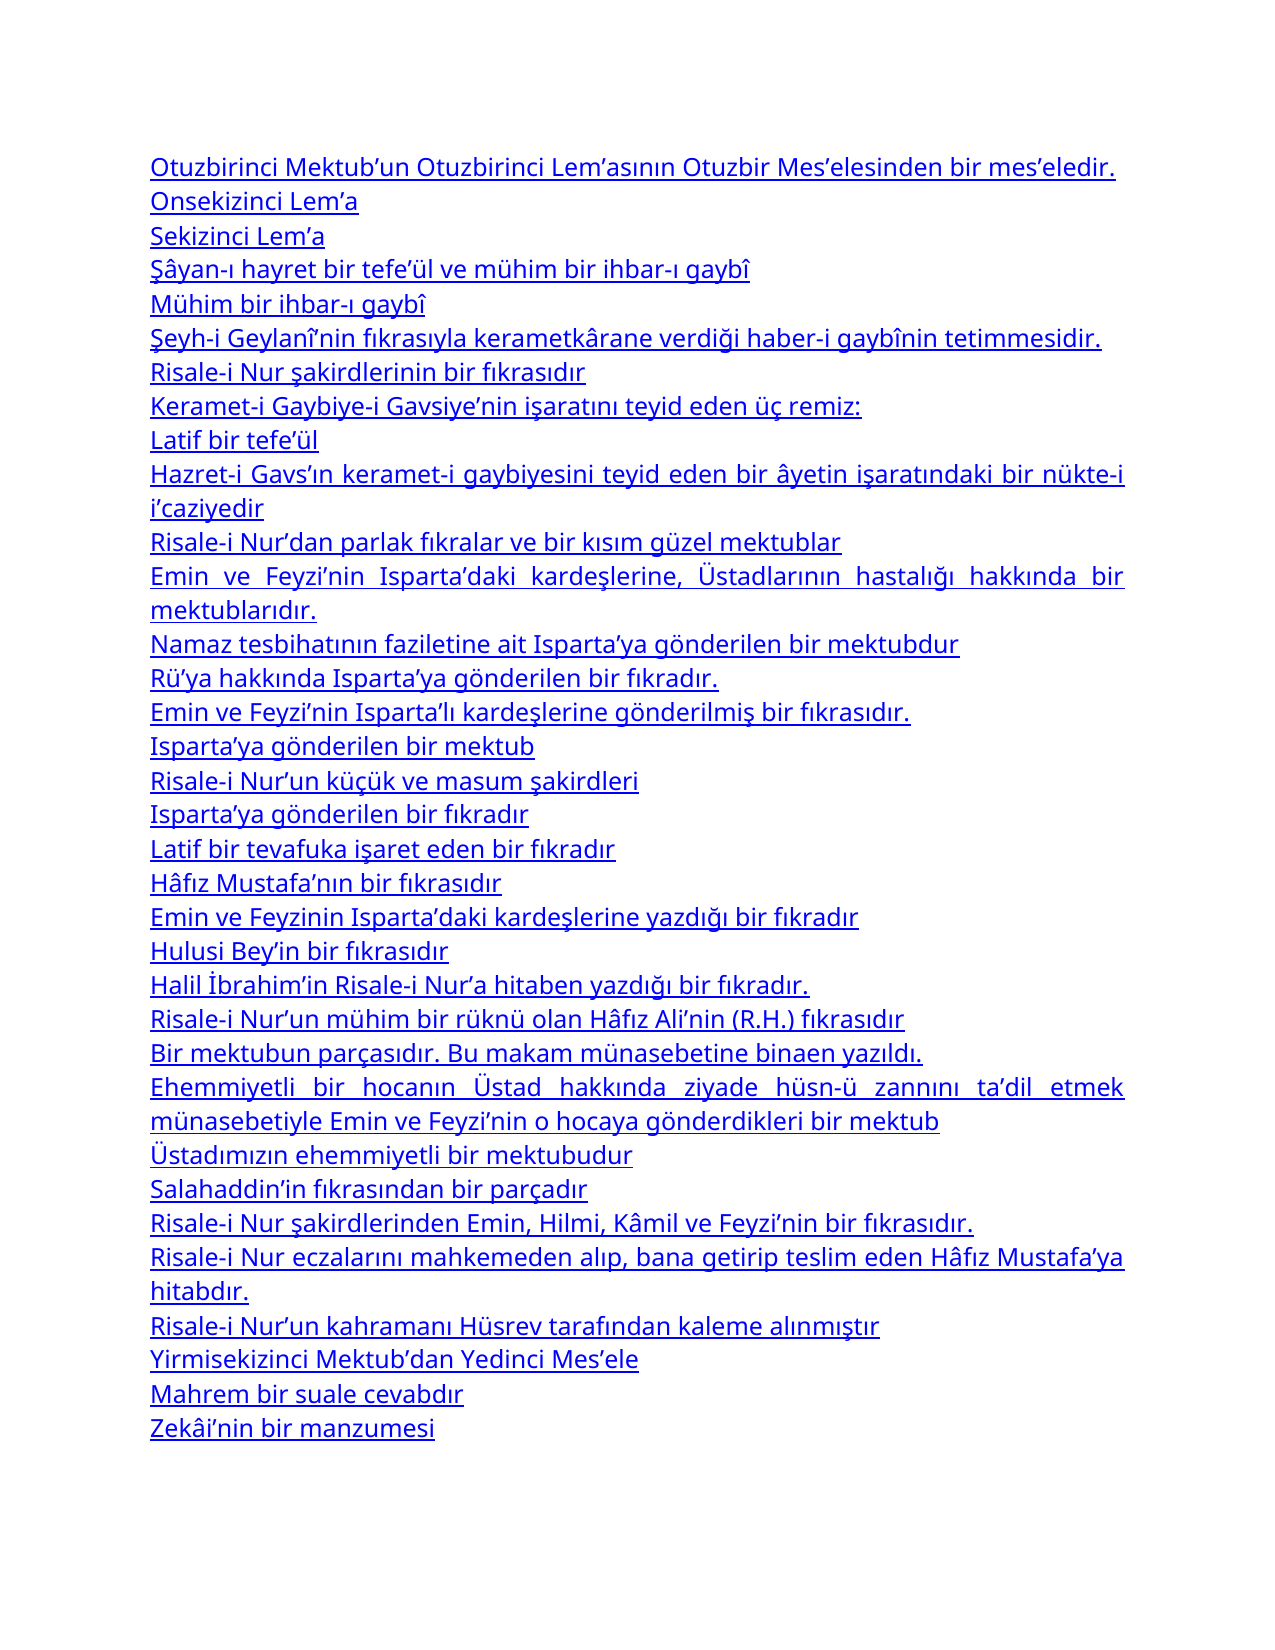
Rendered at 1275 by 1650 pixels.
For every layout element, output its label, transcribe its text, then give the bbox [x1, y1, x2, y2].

text Şeyh-i Geylanî’nin fıkrasıyla kerametkârane verdiği haber-i gaybînin tetimmesidir. [150, 320, 1125, 354]
text Şâyan-ı hayret bir tefe’ül ve mühim bir ihbar-ı gaybî [150, 252, 1125, 286]
text Isparta’ya gönderilen bir fıkradır [150, 797, 1125, 831]
text Mühim bir ihbar-ı gaybî [150, 286, 1125, 320]
text Salahaddin’in fıkrasından bir parçadır [150, 1172, 1125, 1206]
text Emin ve Feyzinin Isparta’daki kardeşlerine yazdığı bir fıkradır [150, 899, 1125, 933]
text Bir mektubun parçasıdır. Bu makam münasebetine binaen yazıldı. [150, 1036, 1125, 1070]
text Emin ve Feyzi’nin Isparta’lı kardeşlerine gönderilmiş bir fıkrasıdır. [150, 695, 1125, 729]
text Rü’ya hakkında Isparta’ya gönderilen bir fıkradır. [150, 661, 1125, 695]
text Onsekizinci Lem’a [150, 184, 1125, 218]
text Hâfız Mustafa’nın bir fıkrasıdır [150, 865, 1125, 899]
text Risale-i Nur şakirdlerinden Emin, Hilmi, Kâmil ve Feyzi’nin bir fıkrasıdır. [150, 1206, 1125, 1240]
text Halil İbrahim’in Risale-i Nur’a hitaben yazdığı bir fıkradır. [150, 967, 1125, 1002]
text Risale-i Nur’un kahramanı Hüsrev tarafından kaleme alınmıştır [150, 1308, 1125, 1342]
text Risale-i Nur’un mühim bir rüknü olan Hâfız Ali’nin (R.H.) fıkrasıdır [150, 1002, 1125, 1036]
text Otuzbirinci Mektub’un Otuzbirinci Lem’asının Otuzbir Mes’elesinden bir mes’eledir. [150, 150, 1125, 184]
text Zekâi’nin bir manzumesi [150, 1410, 1125, 1444]
text Hazret-i Gavs’ın keramet-i gaybiyesini teyid eden bir âyetin işaratındaki bir nükte-i [150, 457, 1125, 485]
text Risale-i Nur eczalarını mahkemeden alıp, bana getirip teslim eden Hâfız Mustafa’ya [150, 1240, 1125, 1269]
text Latif bir tefe’ül [150, 422, 1125, 457]
text Risale-i Nur’un küçük ve masum şakirdleri [150, 763, 1125, 797]
text Emin ve Feyzi’nin Isparta’daki kardeşlerine, Üstadlarının hastalığı hakkında bir [150, 559, 1125, 588]
text i’caziyedir [150, 487, 1125, 525]
text mektublarıdır. [150, 589, 1125, 627]
text Risale-i Nur’dan parlak fıkralar ve bir kısım güzel mektublar [150, 525, 1125, 559]
text Namaz tesbihatının faziletine ait Isparta’ya gönderilen bir mektubdur [150, 627, 1125, 661]
text hitabdır. [150, 1271, 1125, 1308]
text Latif bir tevafuka işaret eden bir fıkradır [150, 831, 1125, 865]
text Hulusi Bey’in bir fıkrasıdır [150, 933, 1125, 967]
text Sekizinci Lem’a [150, 218, 1125, 252]
text Ehemmiyetli bir hocanın Üstad hakkında ziyade hüsn-ü zannını ta’dil etmek [150, 1070, 1125, 1098]
text Isparta’ya gönderilen bir mektub [150, 729, 1125, 763]
text Risale-i Nur şakirdlerinin bir fıkrasıdır [150, 354, 1125, 388]
text Üstadımızın ehemmiyetli bir mektubudur [150, 1138, 1125, 1172]
text Yirmisekizinci Mektub’dan Yedinci Mes’ele [150, 1342, 1125, 1376]
text Mahrem bir suale cevabdır [150, 1376, 1125, 1410]
text münasebetiyle Emin ve Feyzi’nin o hocaya gönderdikleri bir mektub [150, 1100, 1125, 1138]
text Keramet-i Gaybiye-i Gavsiye’nin işaratını teyid eden üç remiz: [150, 388, 1125, 422]
